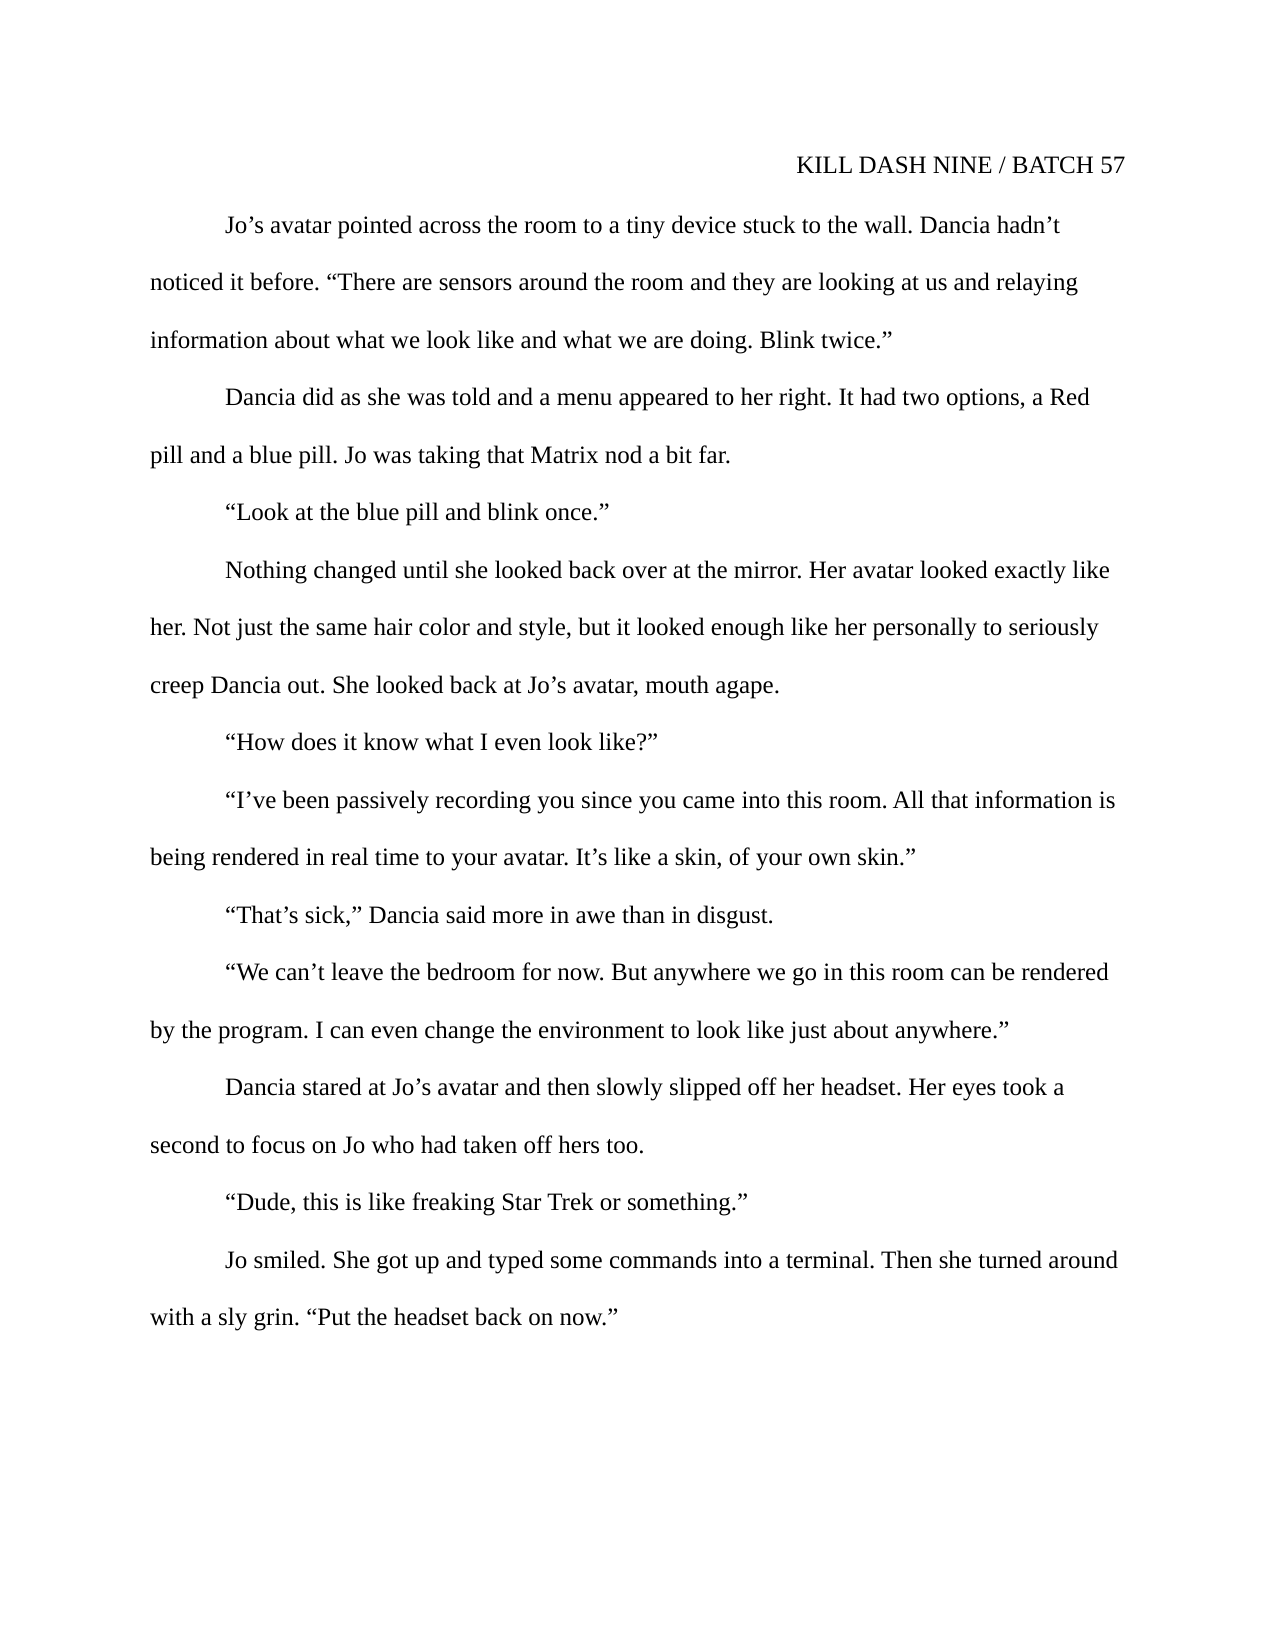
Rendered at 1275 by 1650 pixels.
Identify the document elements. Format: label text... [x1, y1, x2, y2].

text Jo’s avatar pointed across the room to a tiny device stuck to the wall. Dancia hadn’t noticed it before. “There are sensors around the room and they are looking at us and relaying information about what we look like and what we are doing. Blink twice.” [150, 210, 1125, 354]
text “We can’t leave the bedroom for now. But anywhere we go in this room can be rendered by the program. I can even change the environment to look like just about anywhere.” [150, 957, 1125, 1044]
text Nothing changed until she looked back over at the mirror. Her avatar looked exactly like her. Not just the same hair color and style, but it looked enough like her personally to seriously creep Dancia out. She looked back at Jo’s avatar, mouth agape. [150, 555, 1125, 699]
text “Look at the blue pill and blink once.” [150, 497, 1125, 526]
text “I’ve been passively recording you since you came into this room. All that information is being rendered in real time to your avatar. It’s like a skin, of your own skin.” [150, 785, 1125, 871]
text Jo smiled. She got up and typed some commands into a terminal. Then she turned around with a sly grin. “Put the headset back on now.” [150, 1245, 1125, 1331]
text Dancia stared at Jo’s avatar and then slowly slipped off her headset. Her eyes took a second to focus on Jo who had taken off hers too. [150, 1072, 1125, 1159]
text “How does it know what I even look like?” [150, 727, 1125, 756]
text “That’s sick,” Dancia said more in awe than in disgust. [150, 900, 1125, 929]
text “Dude, this is like freaking Star Trek or something.” [150, 1187, 1125, 1216]
text Dancia did as she was told and a menu appeared to her right. It had two options, a Red pill and a blue pill. Jo was taking that Matrix nod a bit far. [150, 382, 1125, 469]
